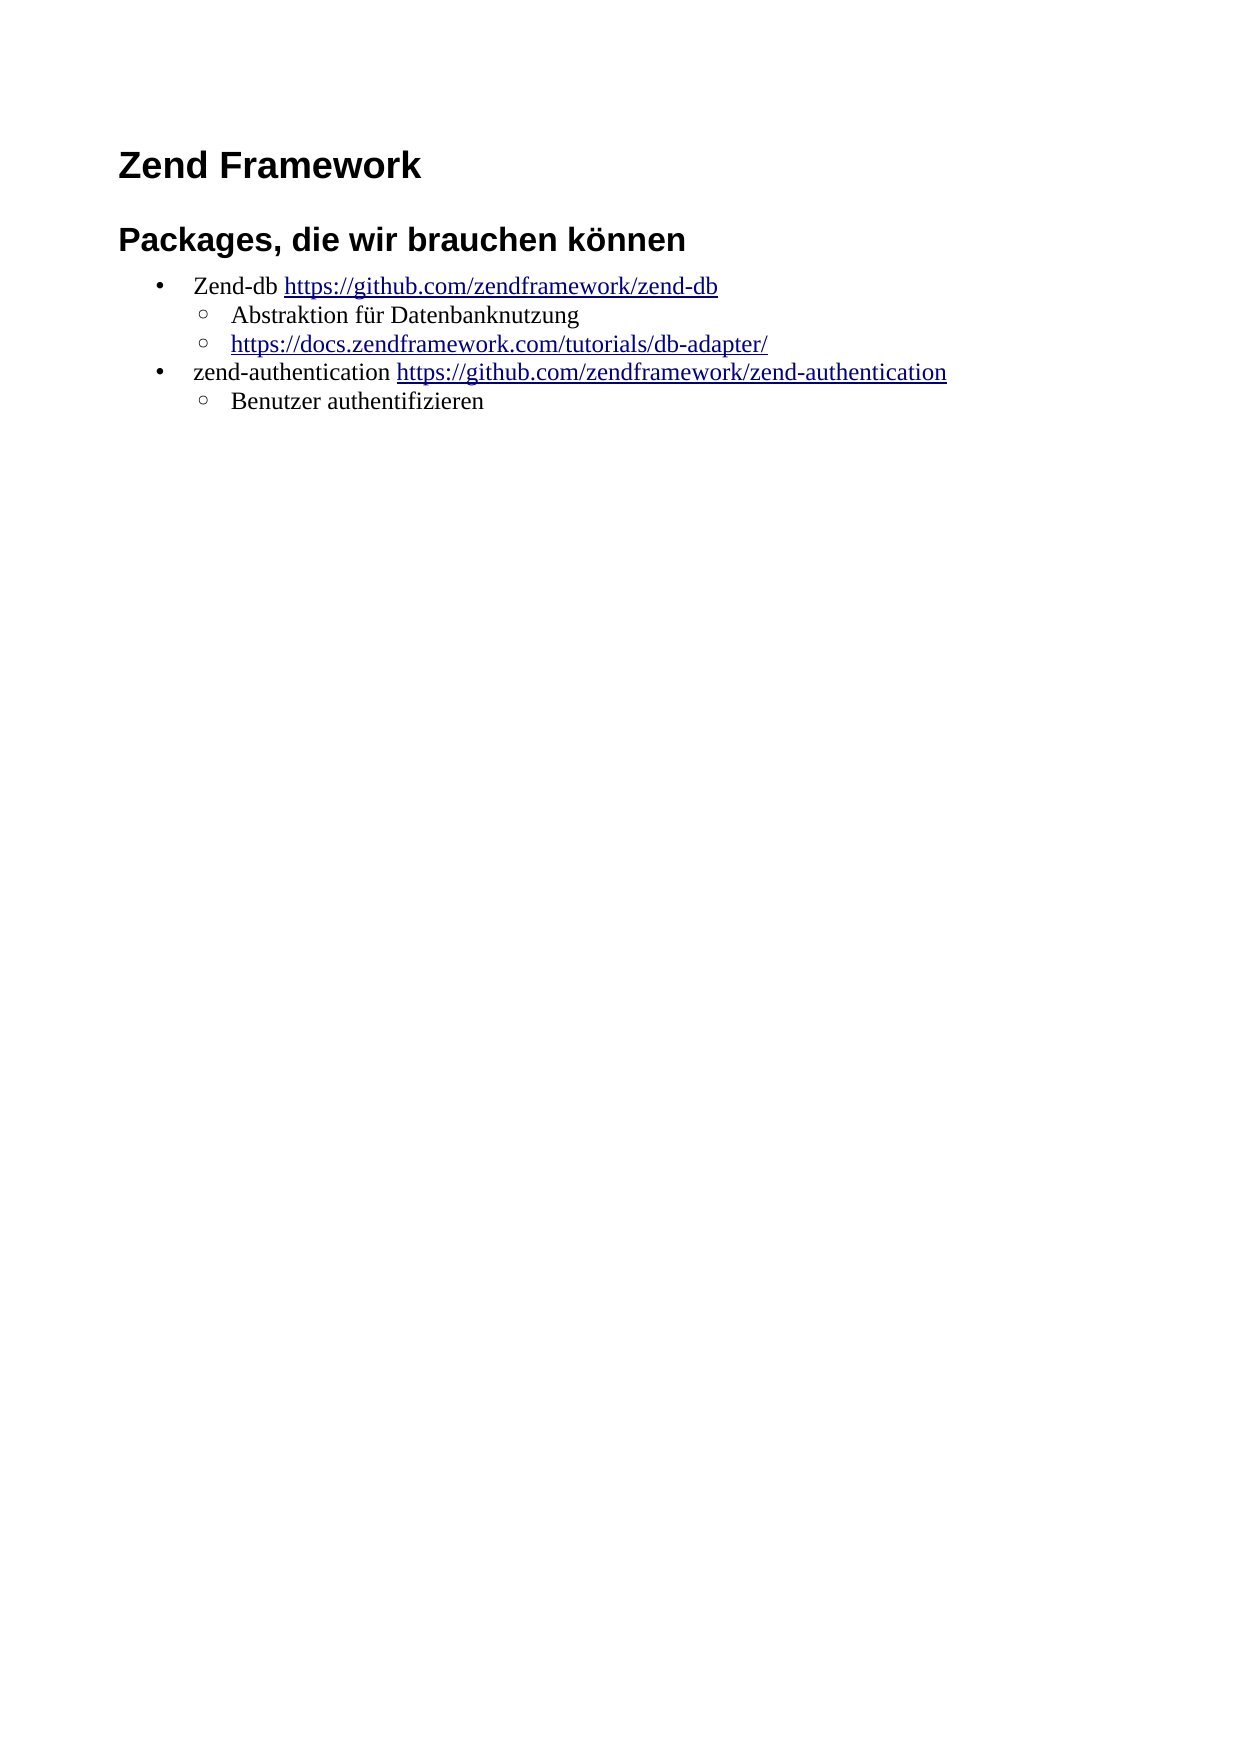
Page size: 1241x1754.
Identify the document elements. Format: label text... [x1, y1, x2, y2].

subtitle Zend Framework [118, 143, 1122, 187]
list zend-authentication https://github.com/zendframework/zend-authentication [156, 357, 1122, 386]
list Zend-db https://github.com/zendframework/zend-db [156, 271, 1122, 300]
subtitle Packages, die wir brauchen können [118, 220, 1122, 259]
list Abstraktion für Datenbanknutzung [193, 300, 1122, 329]
list https://docs.zendframework.com/tutorials/db-adapter/ [193, 329, 1122, 357]
list Benutzer authentifizieren [193, 386, 1122, 415]
